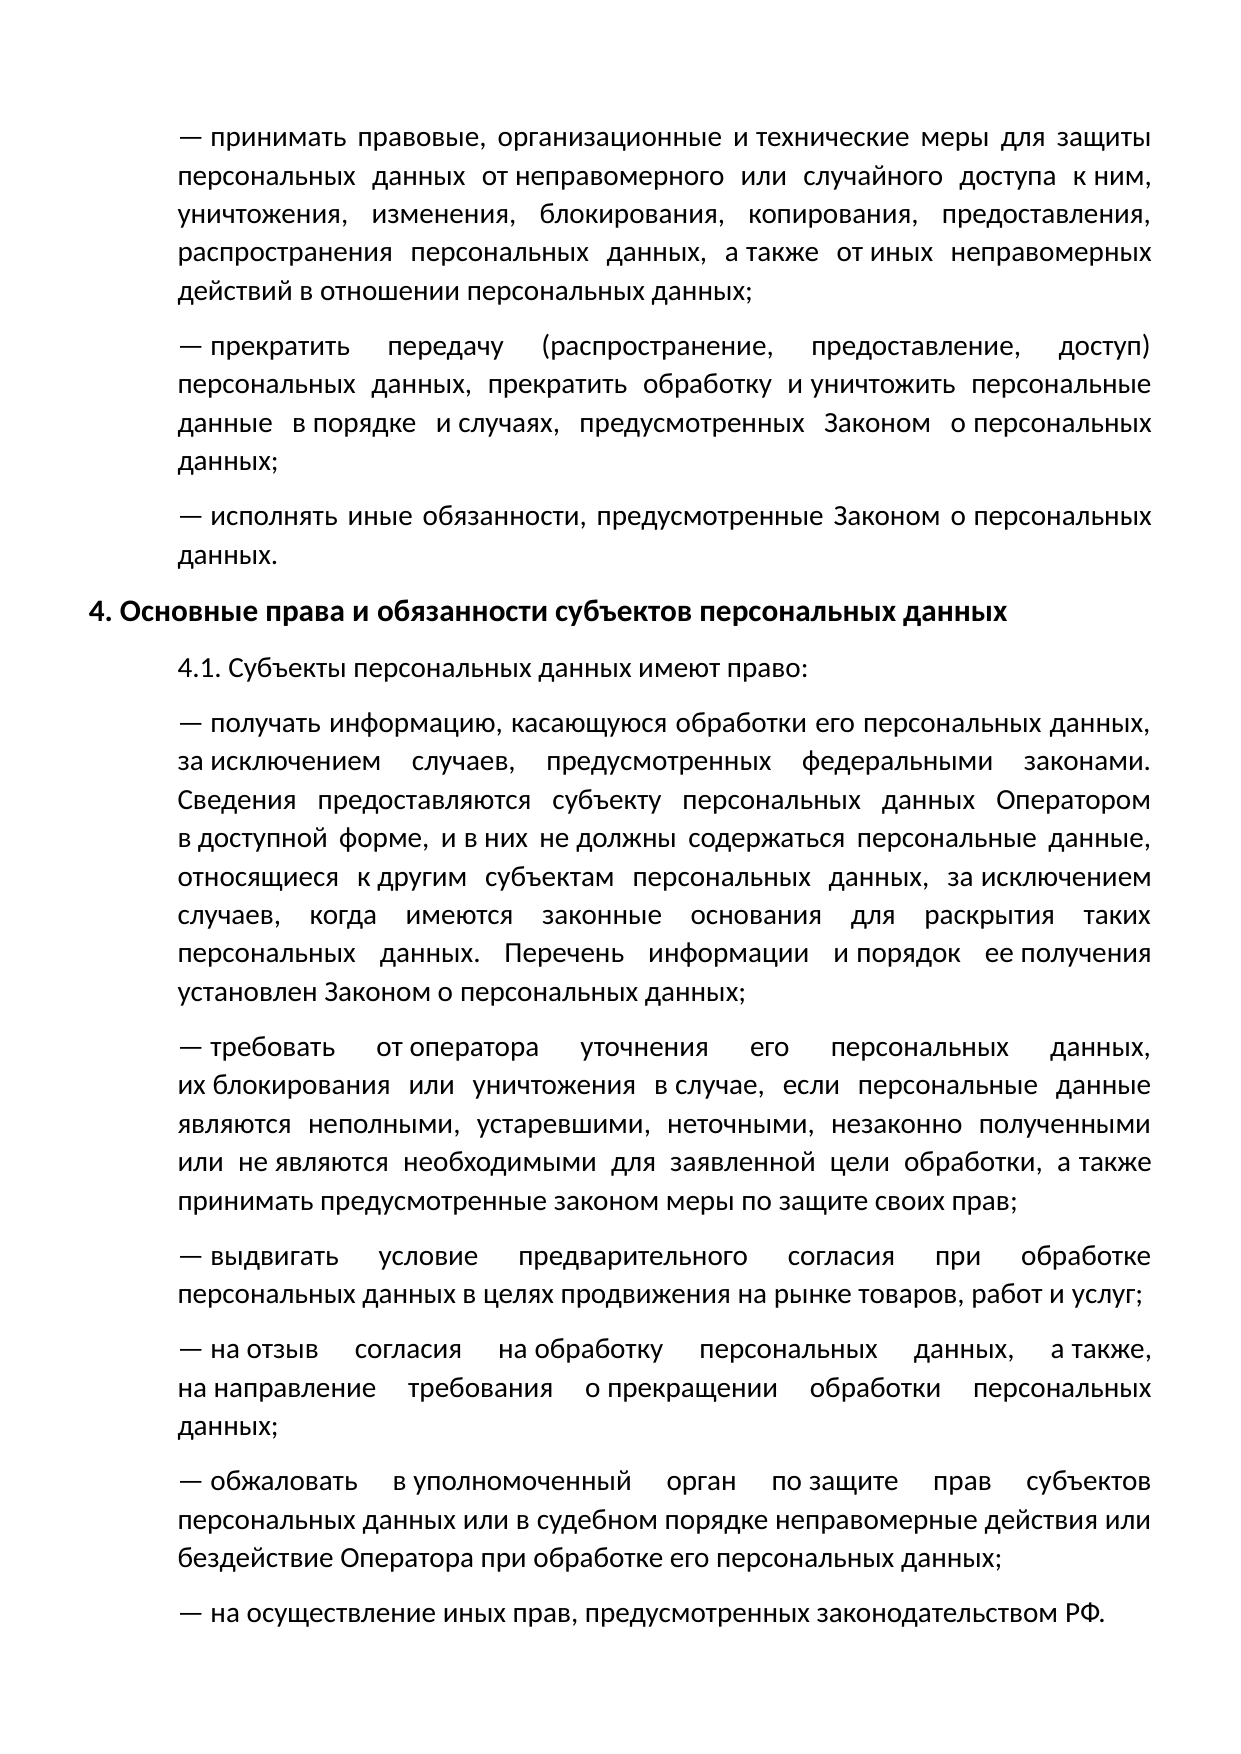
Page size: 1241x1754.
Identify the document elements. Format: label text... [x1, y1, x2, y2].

text — обжаловать в уполномоченный орган по защите прав субъектов персональных данных или в судебном порядке неправомерные действия или бездействие Оператора при обработке его персональных данных; [177, 1462, 1152, 1575]
text — исполнять иные обязанности, предусмотренные Законом о персональных данных. [177, 497, 1152, 571]
text — получать информацию, касающуюся обработки его персональных данных, за исключением случаев, предусмотренных федеральными законами. Сведения предоставляются субъекту персональных данных Оператором в доступной форме, и в них не должны содержаться персональные данные, относящиеся к другим субъектам персональных данных, за исключением случаев, когда имеются законные основания для раскрытия таких персональных данных. Перечень информации и порядок ее получения установлен Законом о персональных данных; [177, 704, 1152, 1008]
text — принимать правовые, организационные и технические меры для защиты персональных данных от неправомерного или случайного доступа к ним, уничтожения, изменения, блокирования, копирования, предоставления, распространения персональных данных, а также от иных неправомерных действий в отношении персональных данных; [177, 118, 1152, 307]
text 4.1. Субъекты персональных данных имеют право: [177, 649, 1152, 684]
text 4. Основные права и обязанности субъектов персональных данных [88, 591, 1152, 629]
text — выдвигать условие предварительного согласия при обработке персональных данных в целях продвижения на рынке товаров, работ и услуг; [177, 1237, 1152, 1311]
text — на отзыв согласия на обработку персональных данных, а также, на направление требования о прекращении обработки персональных данных; [177, 1330, 1152, 1443]
text — требовать от оператора уточнения его персональных данных, их блокирования или уничтожения в случае, если персональные данные являются неполными, устаревшими, неточными, незаконно полученными или не являются необходимыми для заявленной цели обработки, а также принимать предусмотренные законом меры по защите своих прав; [177, 1028, 1152, 1217]
text — на осуществление иных прав, предусмотренных законодательством РФ. [177, 1594, 1152, 1630]
text — прекратить передачу (распространение, предоставление, доступ) персональных данных, прекратить обработку и уничтожить персональные данные в порядке и случаях, предусмотренных Законом о персональных данных; [177, 327, 1152, 478]
